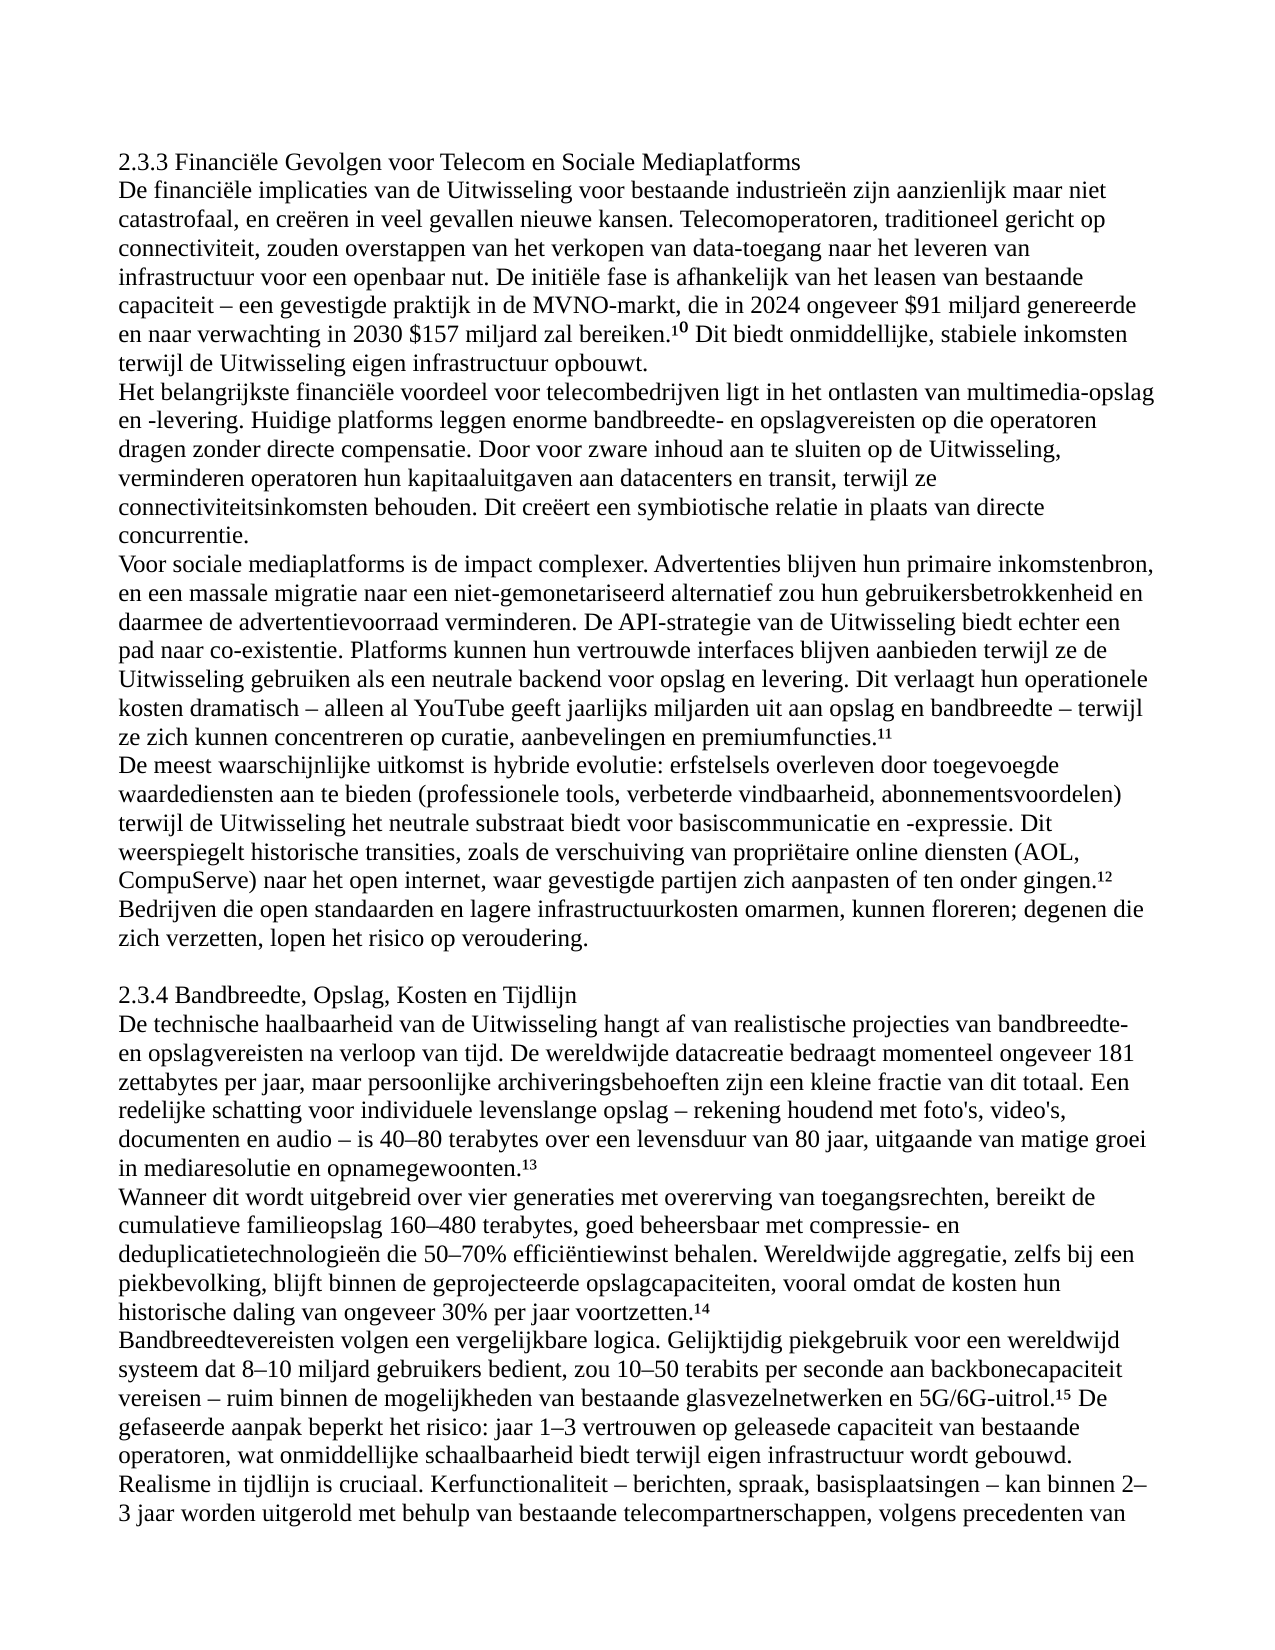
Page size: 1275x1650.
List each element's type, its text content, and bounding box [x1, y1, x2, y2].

text 2.3.4 Bandbreedte, Opslag, Kosten en Tijdlijn [118, 981, 1157, 1009]
text Het belangrijkste financiële voordeel voor telecombedrijven ligt in het ontlasten van multimedia-opslag en -levering. Huidige platforms leggen enorme bandbreedte- en opslagvereisten op die operatoren dragen zonder directe compensatie. Door voor zware inhoud aan te sluiten op de Uitwisseling, verminderen operatoren hun kapitaaluitgaven aan datacenters en transit, terwijl ze connectiviteitsinkomsten behouden. Dit creëert een symbiotische relatie in plaats van directe concurrentie. [118, 377, 1157, 549]
text De meest waarschijnlijke uitkomst is hybride evolutie: erfstelsels overleven door toegevoegde waardediensten aan te bieden (professionele tools, verbeterde vindbaarheid, abonnementsvoordelen) terwijl de Uitwisseling het neutrale substraat biedt voor basiscommunicatie en -expressie. Dit weerspiegelt historische transities, zoals de verschuiving van propriëtaire online diensten (AOL, CompuServe) naar het open internet, waar gevestigde partijen zich aanpasten of ten onder gingen.¹² Bedrijven die open standaarden en lagere infrastructuurkosten omarmen, kunnen floreren; degenen die zich verzetten, lopen het risico op veroudering. [118, 751, 1157, 952]
text Wanneer dit wordt uitgebreid over vier generaties met overerving van toegangsrechten, bereikt de cumulatieve familieopslag 160–480 terabytes, goed beheersbaar met compressie- en deduplicatietechnologieën die 50–70% efficiëntiewinst behalen. Wereldwijde aggregatie, zelfs bij een piekbevolking, blijft binnen de geprojecteerde opslagcapaciteiten, vooral omdat de kosten hun historische daling van ongeveer 30% per jaar voortzetten.¹⁴ [118, 1182, 1157, 1326]
text Bandbreedtevereisten volgen een vergelijkbare logica. Gelijktijdig piekgebruik voor een wereldwijd systeem dat 8–10 miljard gebruikers bedient, zou 10–50 terabits per seconde aan backbonecapaciteit vereisen – ruim binnen de mogelijkheden van bestaande glasvezelnetwerken en 5G/6G-uitrol.¹⁵ De gefaseerde aanpak beperkt het risico: jaar 1–3 vertrouwen op geleasede capaciteit van bestaande operatoren, wat onmiddellijke schaalbaarheid biedt terwijl eigen infrastructuur wordt gebouwd. [118, 1326, 1157, 1469]
text 2.3.3 Financiële Gevolgen voor Telecom en Sociale Mediaplatforms [118, 147, 1157, 176]
text Voor sociale mediaplatforms is de impact complexer. Advertenties blijven hun primaire inkomstenbron, en een massale migratie naar een niet-gemonetariseerd alternatief zou hun gebruikersbetrokkenheid en daarmee de advertentievoorraad verminderen. De API-strategie van de Uitwisseling biedt echter een pad naar co-existentie. Platforms kunnen hun vertrouwde interfaces blijven aanbieden terwijl ze de Uitwisseling gebruiken als een neutrale backend voor opslag en levering. Dit verlaagt hun operationele kosten dramatisch – alleen al YouTube geeft jaarlijks miljarden uit aan opslag en bandbreedte – terwijl ze zich kunnen concentreren op curatie, aanbevelingen en premiumfuncties.¹¹ [118, 549, 1157, 751]
text De technische haalbaarheid van de Uitwisseling hangt af van realistische projecties van bandbreedte- en opslagvereisten na verloop van tijd. De wereldwijde datacreatie bedraagt momenteel ongeveer 181 zettabytes per jaar, maar persoonlijke archiveringsbehoeften zijn een kleine fractie van dit totaal. Een redelijke schatting voor individuele levenslange opslag – rekening houdend met foto's, video's, documenten en audio – is 40–80 terabytes over een levensduur van 80 jaar, uitgaande van matige groei in mediaresolutie en opnamegewoonten.¹³ [118, 1009, 1157, 1182]
text Realisme in tijdlijn is cruciaal. Kerfunctionaliteit – berichten, spraak, basisplaatsingen – kan binnen 2–3 jaar worden uitgerold met behulp van bestaande telecompartnerschappen, volgens precedenten van [118, 1469, 1157, 1527]
text De financiële implicaties van de Uitwisseling voor bestaande industrieën zijn aanzienlijk maar niet catastrofaal, en creëren in veel gevallen nieuwe kansen. Telecomoperatoren, traditioneel gericht op connectiviteit, zouden overstappen van het verkopen van data-toegang naar het leveren van infrastructuur voor een openbaar nut. De initiële fase is afhankelijk van het leasen van bestaande capaciteit – een gevestigde praktijk in de MVNO-markt, die in 2024 ongeveer $91 miljard genereerde en naar verwachting in 2030 $157 miljard zal bereiken.¹⁰ Dit biedt onmiddellijke, stabiele inkomsten terwijl de Uitwisseling eigen infrastructuur opbouwt. [118, 176, 1157, 377]
